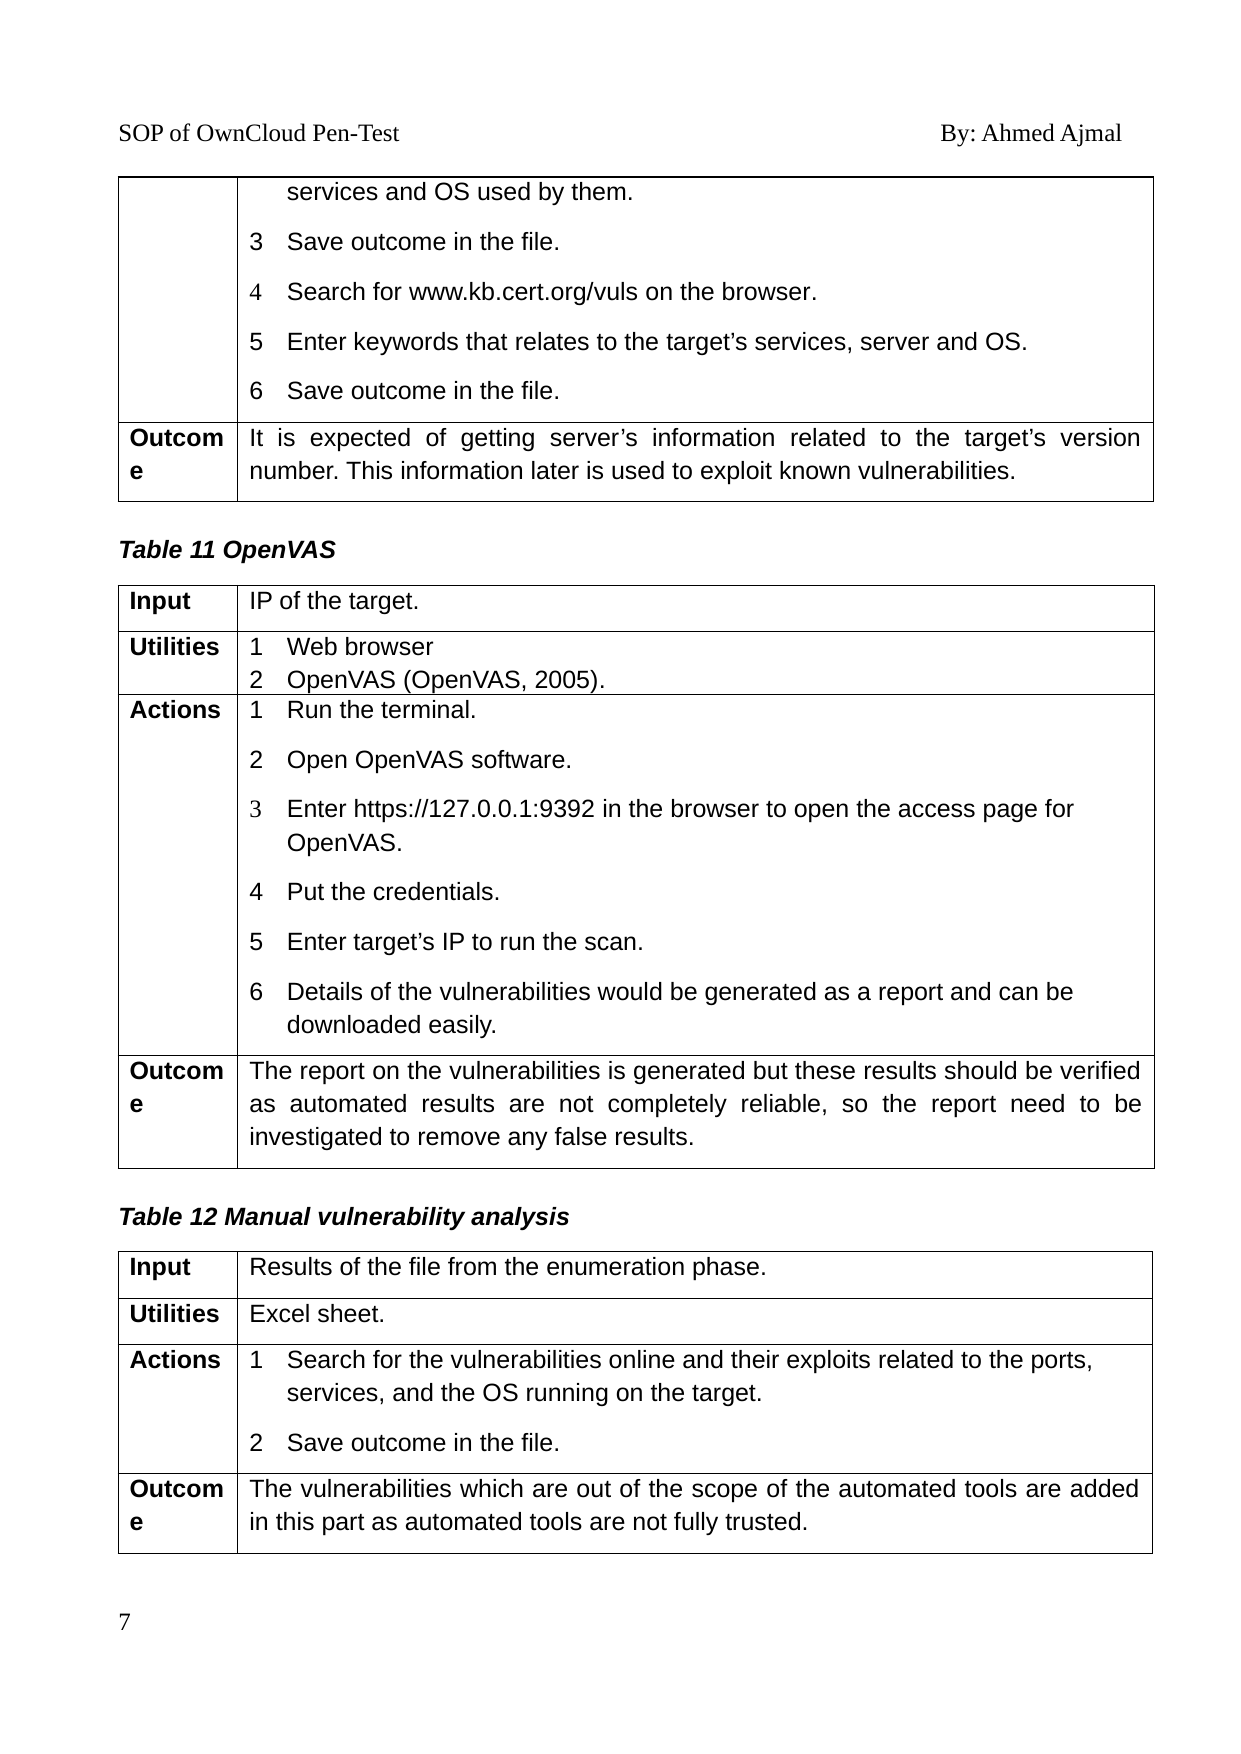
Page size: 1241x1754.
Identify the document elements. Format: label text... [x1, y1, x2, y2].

table_cell Search for the vulnerabilities online and their exploits related to the ports, services, and the OS running on the target. Save outcome in the file. [238, 1345, 1152, 1473]
table_header IP of the target. [238, 586, 1154, 631]
table_cell Utilities [119, 632, 237, 694]
table_header Input [119, 1252, 237, 1298]
text Table 11 OpenVAS [118, 535, 1122, 564]
text Table 12 Manual vulnerability analysis [118, 1202, 1122, 1230]
table_cell Run the terminal. Open OpenVAS software. Enter https://127.0.0.1:9392 in the browser to open the access page for OpenVAS. Put the credentials. Enter target’s IP to run the scan. Details of the vulnerabilities would be generated as a report and can be downloaded easily. [238, 695, 1154, 1055]
table_cell Outcome [119, 423, 237, 501]
table_cell Utilities [119, 1299, 237, 1344]
table_cell Outcome [119, 1056, 237, 1168]
table_cell Outcome [119, 1474, 237, 1553]
table_cell [119, 178, 237, 422]
table_header Results of the file from the enumeration phase. [238, 1252, 1152, 1298]
table_cell Excel sheet. [238, 1299, 1152, 1344]
table_cell services and OS used by them. Save outcome in the file. Search for www.kb.cert.org/vuls on the browser. Enter keywords that relates to the target’s services, server and OS. Save outcome in the file. [238, 178, 1153, 422]
table_cell The vulnerabilities which are out of the scope of the automated tools are added in this part as automated tools are not fully trusted. [238, 1474, 1152, 1553]
table_cell Actions [119, 1345, 237, 1473]
table_cell The report on the vulnerabilities is generated but these results should be verified as automated results are not completely reliable, so the report need to be investigated to remove any false results. [238, 1056, 1154, 1168]
table_cell Actions [119, 695, 237, 1055]
table_cell Web browser OpenVAS (OpenVAS, 2005). [238, 632, 1154, 694]
table_header Input [119, 586, 237, 631]
table_cell It is expected of getting server’s information related to the target’s version number. This information later is used to exploit known vulnerabilities. [238, 423, 1153, 501]
